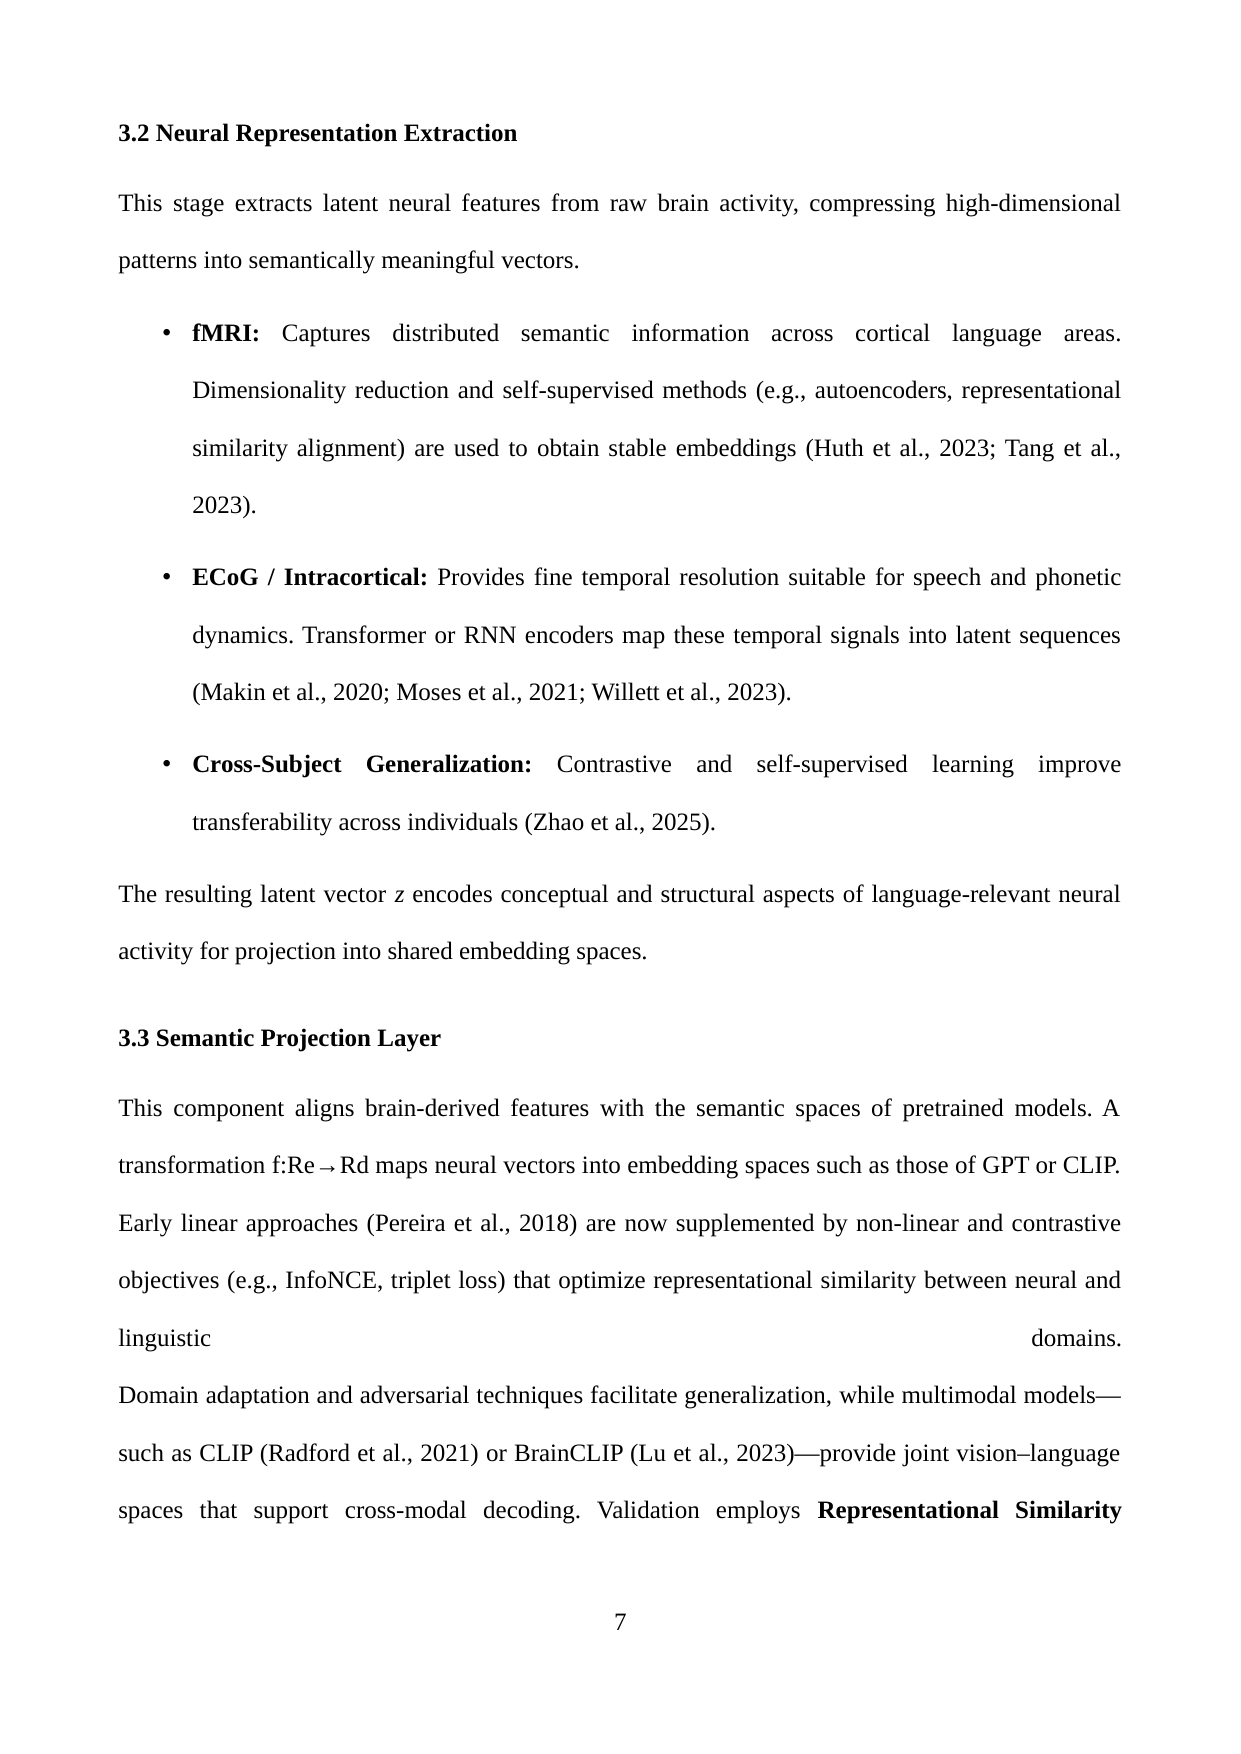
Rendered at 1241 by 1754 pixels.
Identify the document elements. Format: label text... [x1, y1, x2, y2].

subtitle 3.3 Semantic Projection Layer [118, 1023, 1122, 1052]
subtitle 3.2 Neural Representation Extraction [118, 118, 1122, 147]
list Cross-Subject Generalization: Contrastive and self-supervised learning improve transferability across individuals (Zhao et al., 2025). [162, 749, 1122, 836]
text This component aligns brain-derived features with the semantic spaces of pretrained models. A transformation f:Re→Rd maps neural vectors into embedding spaces such as those of GPT or CLIP. Early linear approaches (Pereira et al., 2018) are now supplemented by non-linear and contrastive objectives (e.g., InfoNCE, triplet loss) that optimize representational similarity between neural and linguistic domains. Domain adaptation and adversarial techniques facilitate generalization, while multimodal models—such as CLIP (Radford et al., 2021) or BrainCLIP (Lu et al., 2023)—provide joint vision–language spaces that support cross-modal decoding. Validation employs Representational Similarity [118, 1093, 1122, 1524]
list fMRI: Captures distributed semantic information across cortical language areas. Dimensionality reduction and self-supervised methods (e.g., autoencoders, representational similarity alignment) are used to obtain stable embeddings (Huth et al., 2023; Tang et al., 2023). [162, 318, 1122, 519]
text The resulting latent vector z encodes conceptual and structural aspects of language-relevant neural activity for projection into shared embedding spaces. [118, 879, 1122, 965]
list ECoG / Intracortical: Provides fine temporal resolution suitable for speech and phonetic dynamics. Transformer or RNN encoders map these temporal signals into latent sequences (Makin et al., 2020; Moses et al., 2021; Willett et al., 2023). [162, 562, 1122, 706]
text This stage extracts latent neural features from raw brain activity, compressing high-dimensional patterns into semantically meaningful vectors. [118, 188, 1122, 274]
